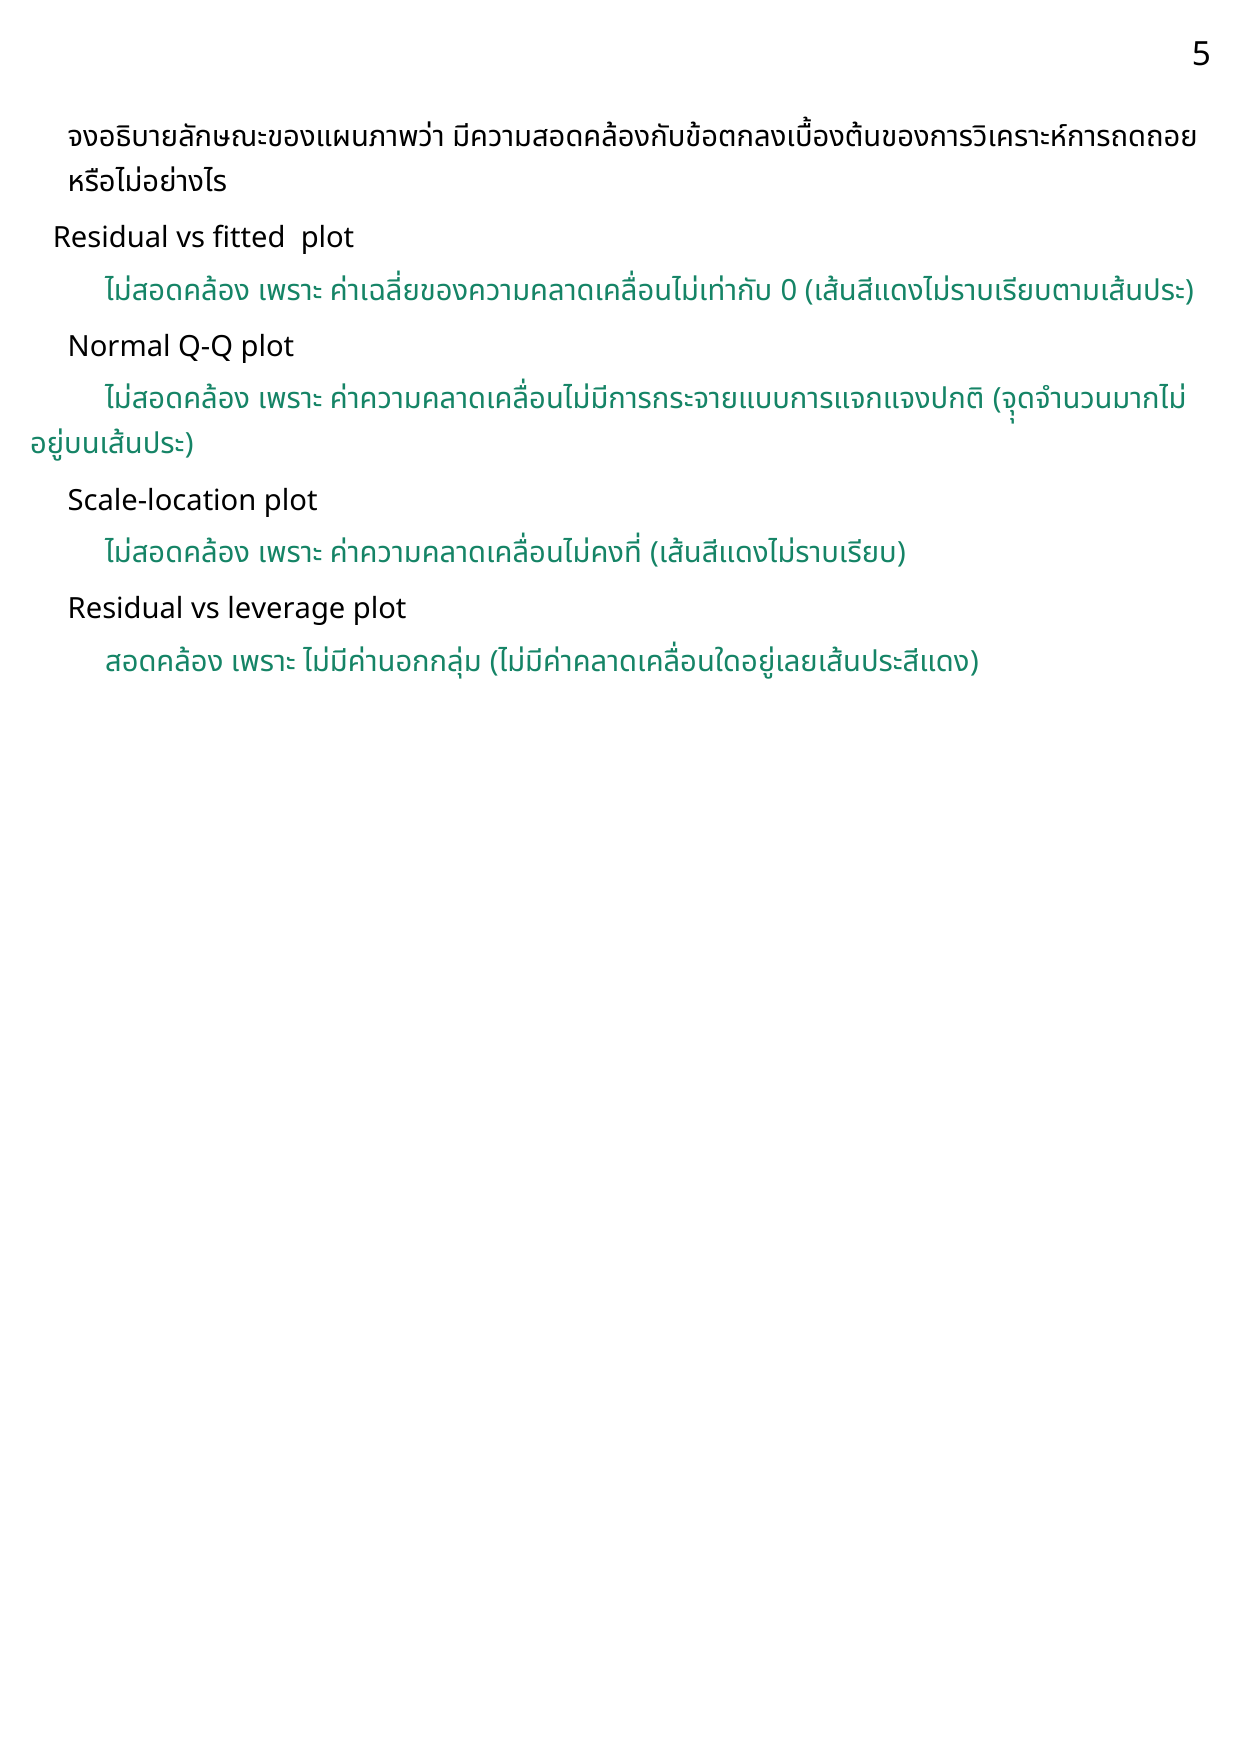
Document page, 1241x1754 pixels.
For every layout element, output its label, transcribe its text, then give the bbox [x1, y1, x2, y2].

text สอดคล้อง เพราะ ไม่มีค่านอกกลุ่ม (ไม่มีค่าคลาดเคลื่อนใดอยู่เลยเส้นประสีแดง) [30, 640, 1211, 684]
text Normal Q-Q plot [30, 326, 1211, 365]
text Residual vs leverage plot [30, 588, 1211, 627]
text ไม่สอดคล้อง เพราะ ค่าเฉลี่ยของความคลาดเคลื่อนไม่เท่ากับ 0 (เส้นสีแดงไม่ราบเรียบตามเส้นประ) [30, 269, 1211, 313]
text Residual vs fitted plot [30, 217, 1211, 256]
text จงอธิบายลักษณะของแผนภาพว่า มีความสอดคล้องกับข้อตกลงเบื้องต้นของการวิเคราะห์การถดถอยหรือไม่อย่างไร [67, 116, 1211, 204]
text Scale-location plot [30, 479, 1211, 518]
text ไม่สอดคล้อง เพราะ ค่าความคลาดเคลื่อนไม่คงที่ (เส้นสีแดงไม่ราบเรียบ) [30, 531, 1211, 575]
text ไม่สอดคล้อง เพราะ ค่าความคลาดเคลื่อนไม่มีการกระจายแบบการแจกแจงปกติ (จุุดจำนวนมากไม่อยู่บนเส้นประ) [30, 378, 1211, 466]
